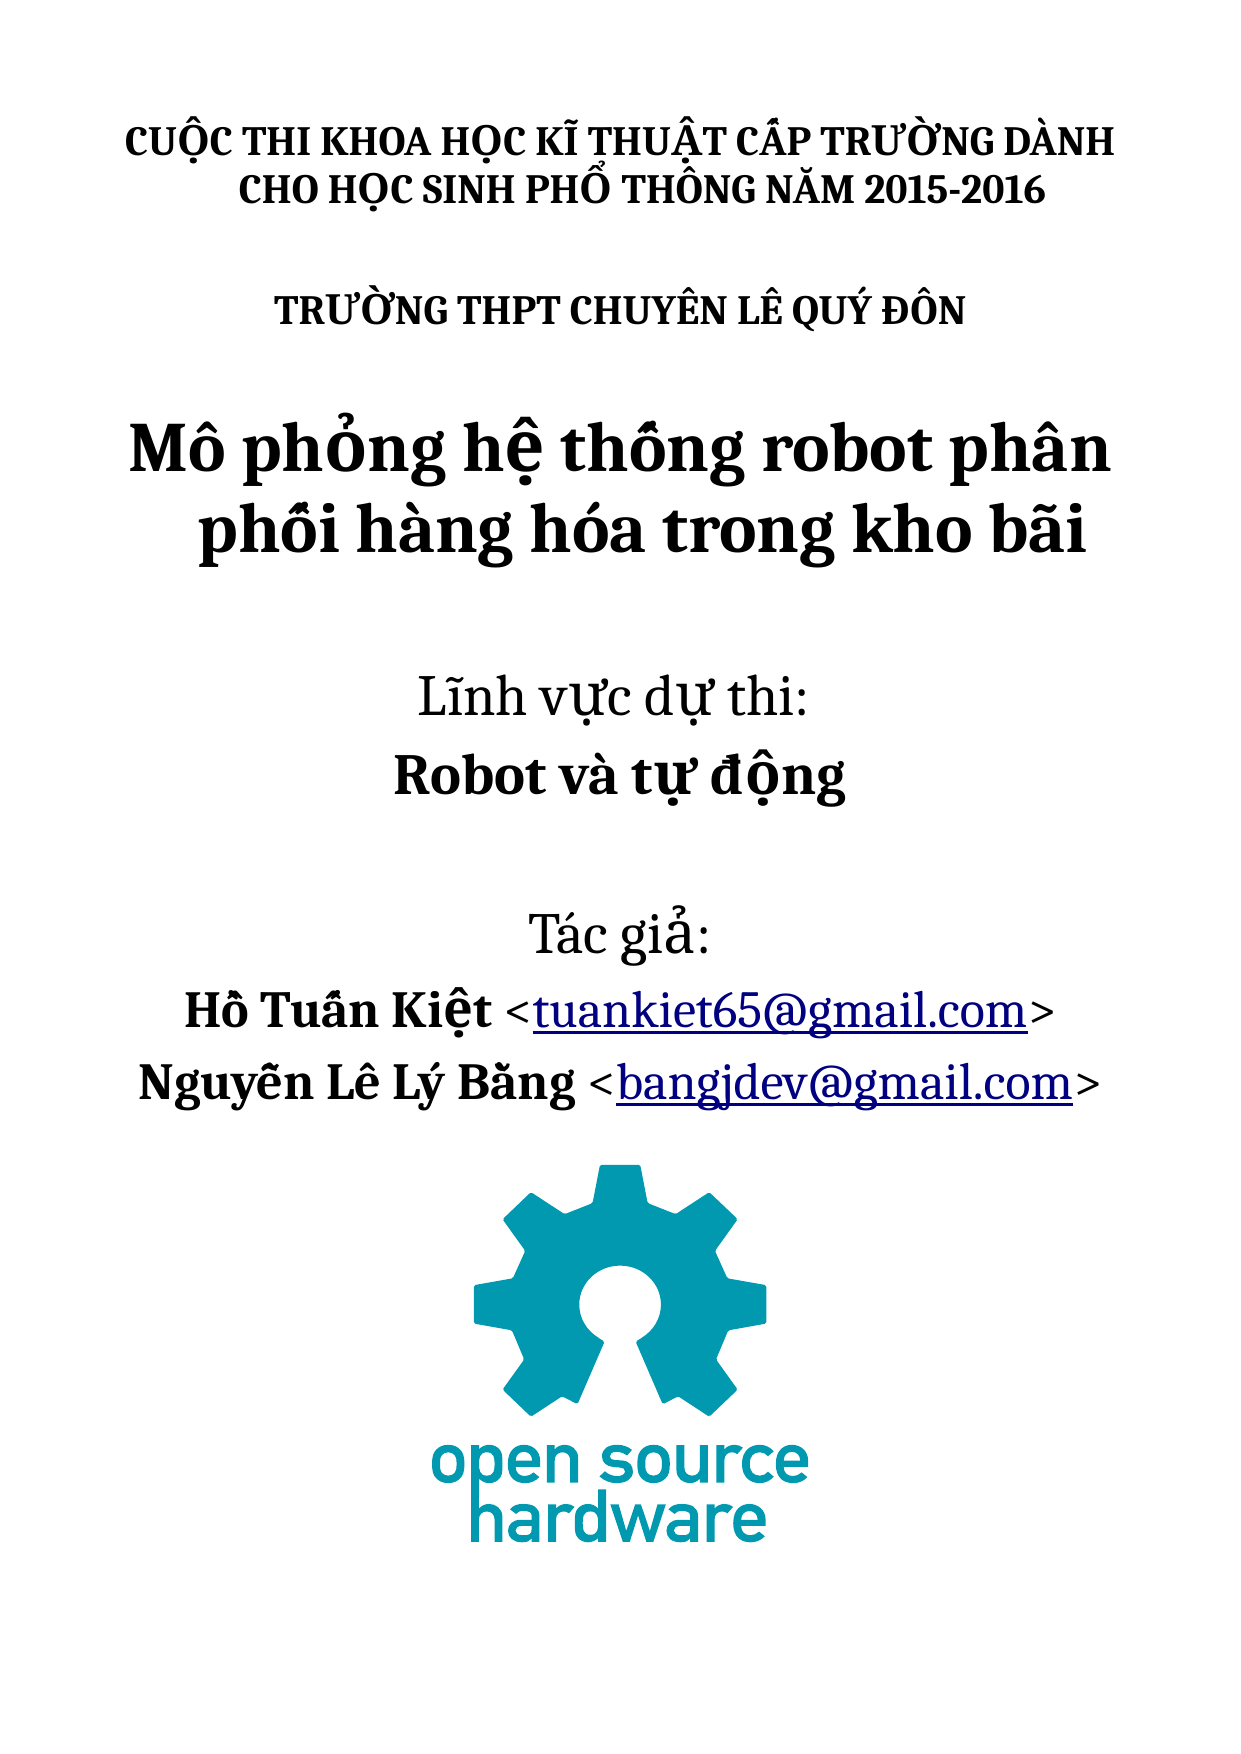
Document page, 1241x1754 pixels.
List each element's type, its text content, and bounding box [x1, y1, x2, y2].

text Lĩnh vực dự thi: [118, 662, 1122, 729]
text Nguyễn Lê Lý Bằng <bangjdev@gmail.com> [118, 1053, 1122, 1112]
text Tác giả: [118, 901, 1122, 968]
text Robot và tự động [118, 742, 1122, 809]
text TRƯỜNG THPT CHUYÊN LÊ QUÝ ĐÔN [118, 287, 1122, 335]
subtitle CUỘC THI KHOA HỌC KĨ THUẬT CẤP TRƯỜNG DÀNH CHO HỌC SINH PHỔ THÔNG NĂM 2015-2016 [118, 118, 1122, 214]
text Hồ Tuấn Kiệt <tuankiet65@gmail.com> [118, 980, 1122, 1040]
subtitle Mô phỏng hệ thống robot phân phối hàng hóa trong kho bãi [118, 408, 1122, 571]
